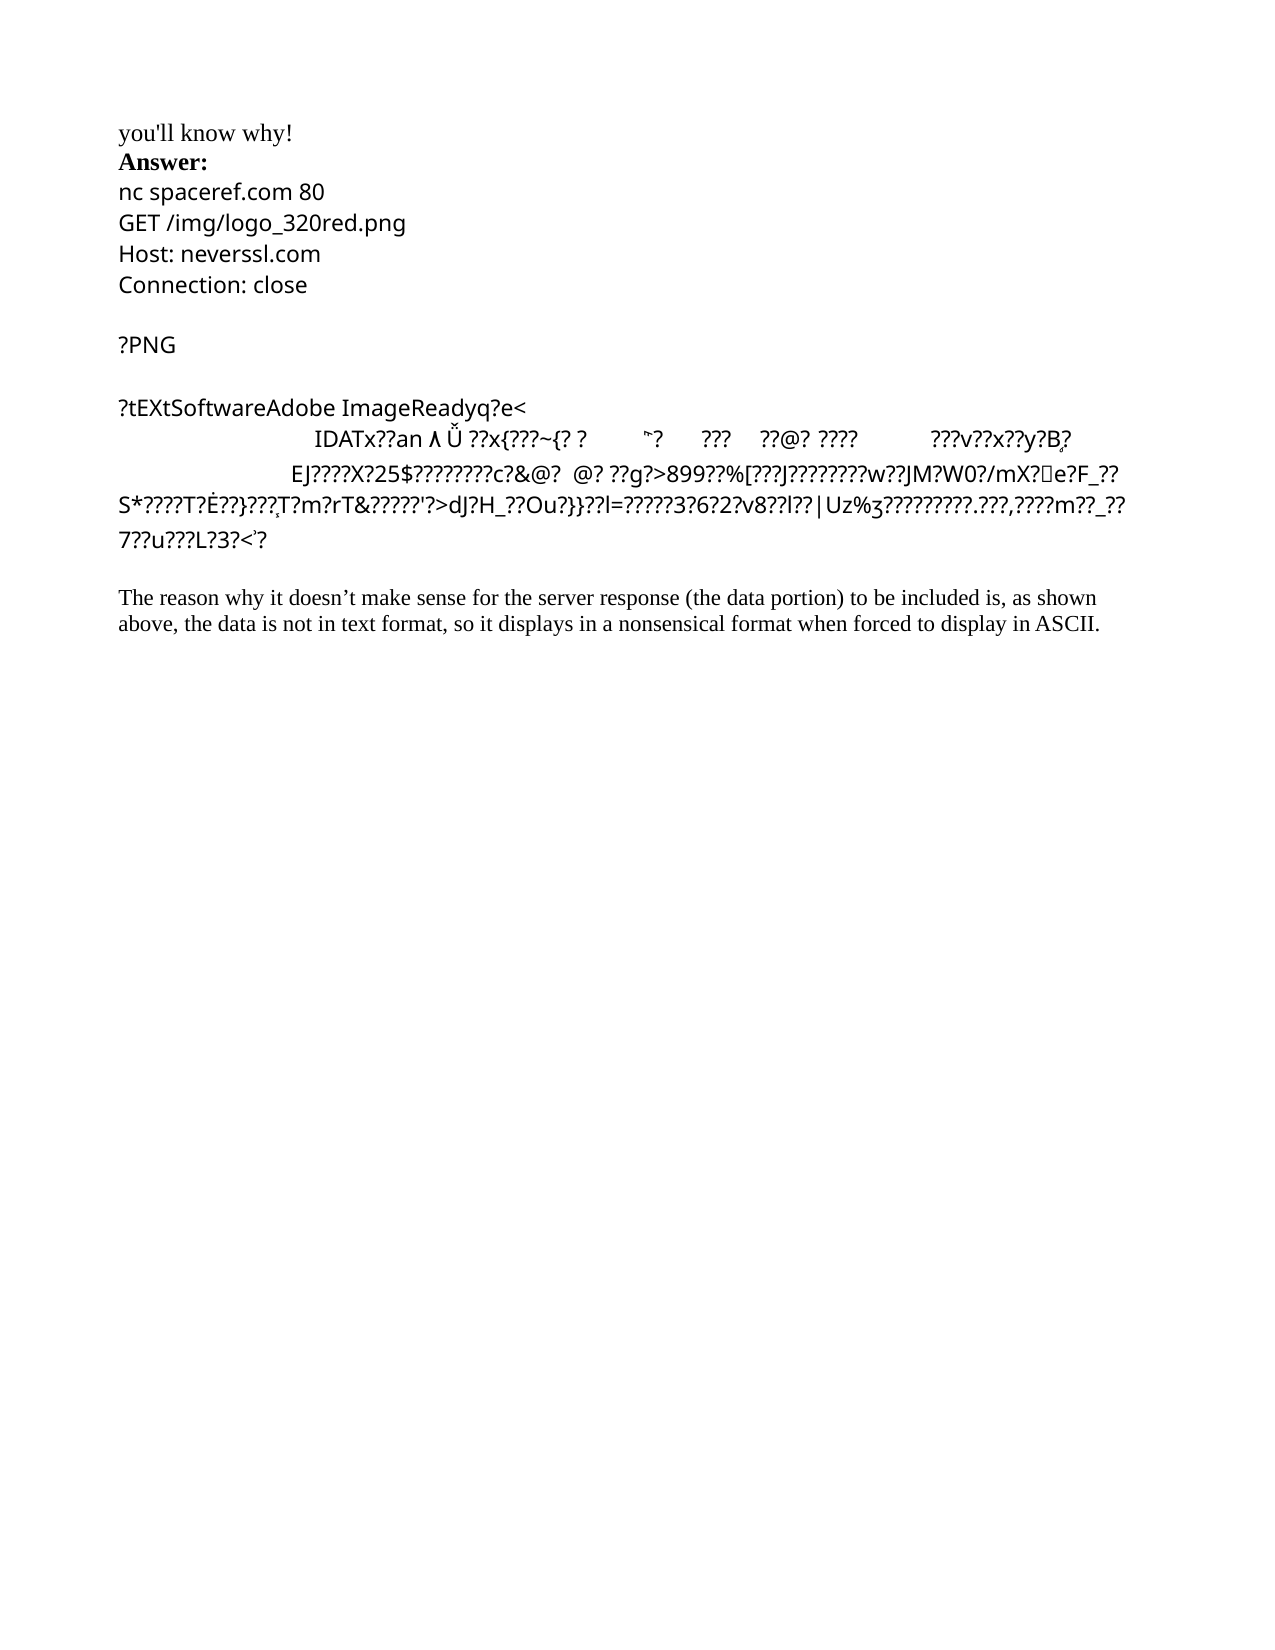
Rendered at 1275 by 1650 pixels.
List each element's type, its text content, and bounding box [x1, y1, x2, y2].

text Connection: close [118, 269, 1157, 301]
text nc spaceref.com 80 [118, 176, 1157, 207]
text Host: neverssl.com [118, 238, 1157, 269]
text you'll know why! [118, 118, 1157, 147]
text IDATx??an۸Ǚ ??x{???~{? ? ꜠? ??? ??@? ???? ???v??x??y?Bܴ? [118, 423, 1157, 458]
text GET /img/logo_320red.png [118, 207, 1157, 238]
text ?tEXtSoftwareAdobe ImageReadyq?e< [118, 392, 1157, 423]
text EJ????X?25$????????c?&@? @? ??g?>899??%[???J????????w??JM?W0?/mX?e?F_??S*????T?Ė??}???֧T?m?rT&?????'?>dЈ?H_??Ou?}}??l=?????3?6?2?v8??l??|Uz%ʒ?????????.???,????m??_??7??u???L?3?<ʾ? [118, 458, 1157, 555]
text Answer: [118, 147, 1157, 176]
text ?PNG [118, 329, 1157, 361]
text The reason why it doesn’t make sense for the server response (the data portion) to be included is, as shown above, the data is not in text format, so it displays in a nonsensical format when forced to display in ASCII. [118, 584, 1157, 636]
